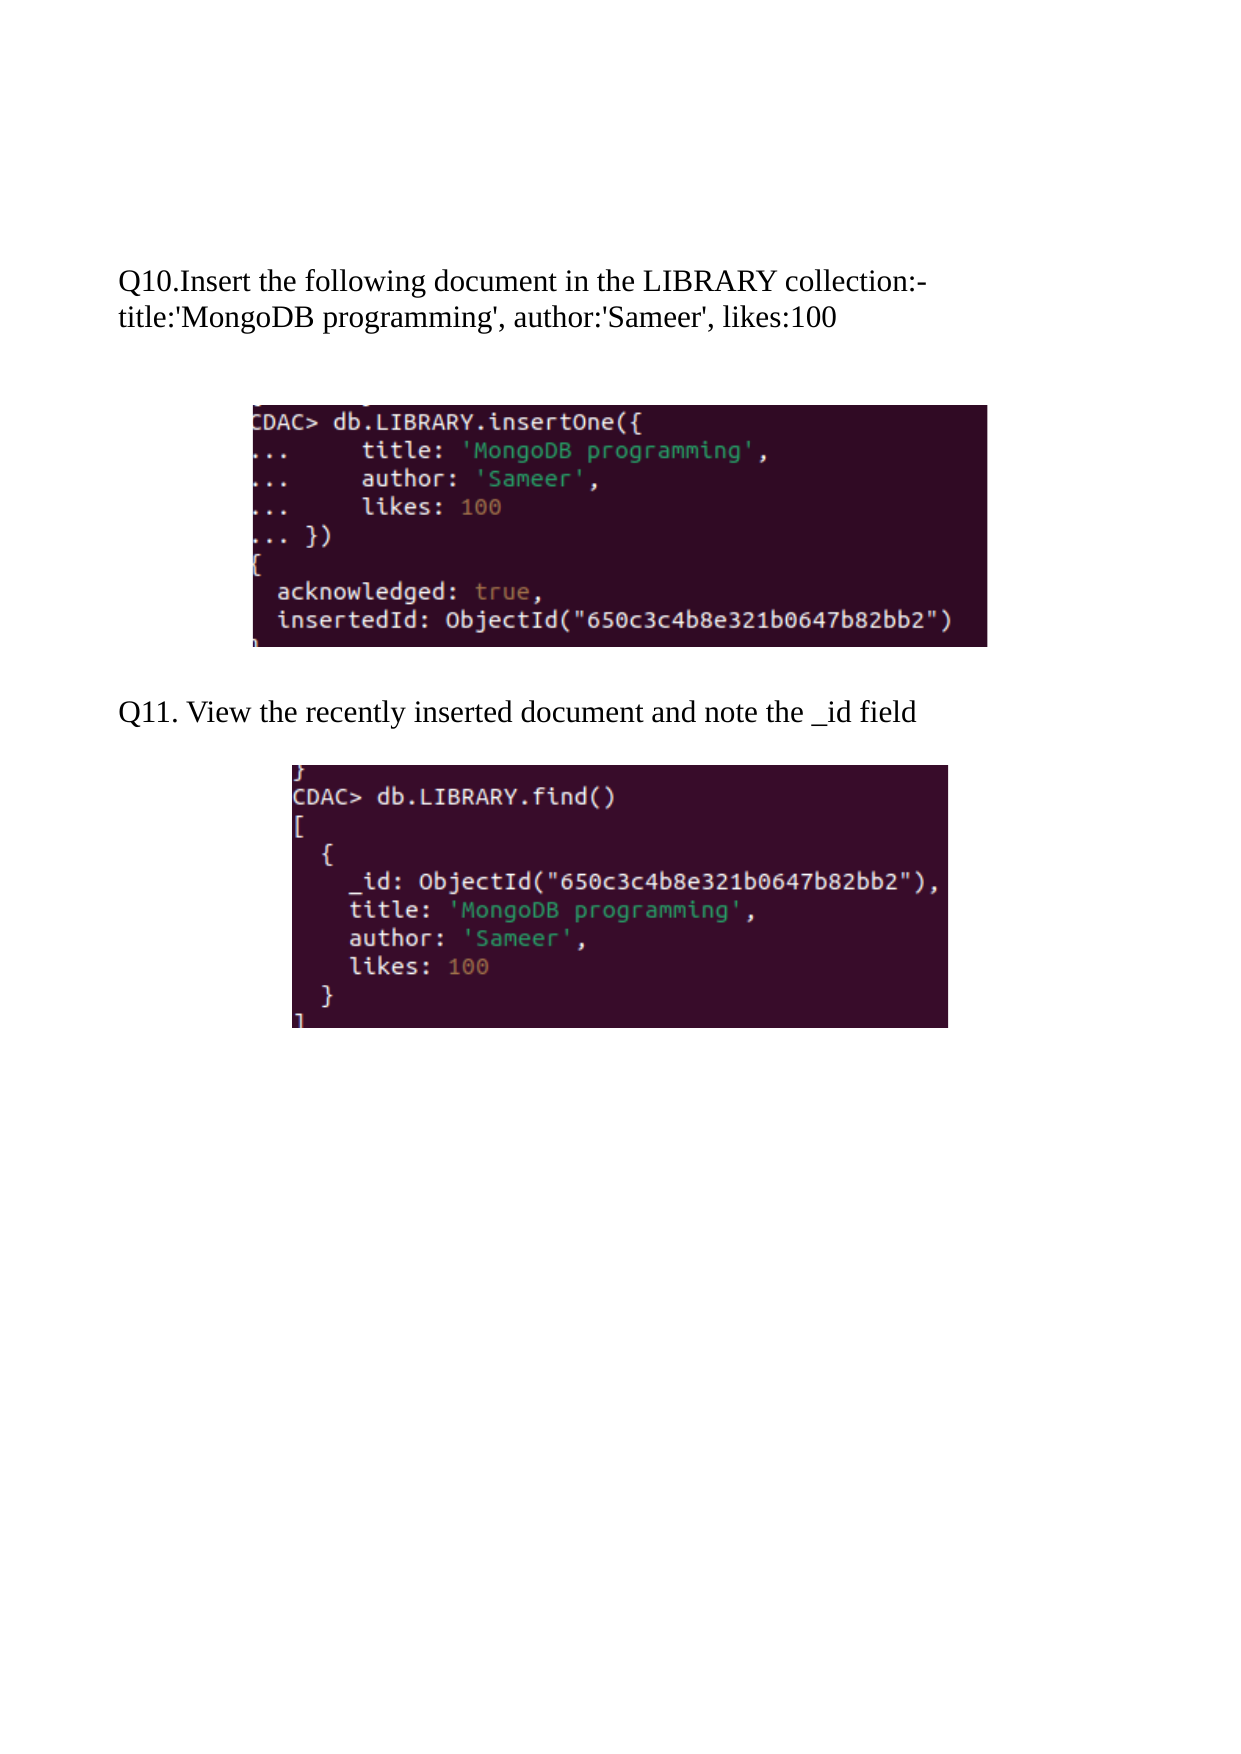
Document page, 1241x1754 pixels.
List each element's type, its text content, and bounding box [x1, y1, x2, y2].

picture [252, 405, 988, 647]
text title:'MongoDB programming', author:'Sameer', likes:100 [118, 298, 1122, 334]
picture [292, 765, 949, 1028]
text Q10.Insert the following document in the LIBRARY collection:- [118, 262, 1122, 298]
text Q11. View the recently inserted document and note the _id field [118, 693, 1122, 729]
